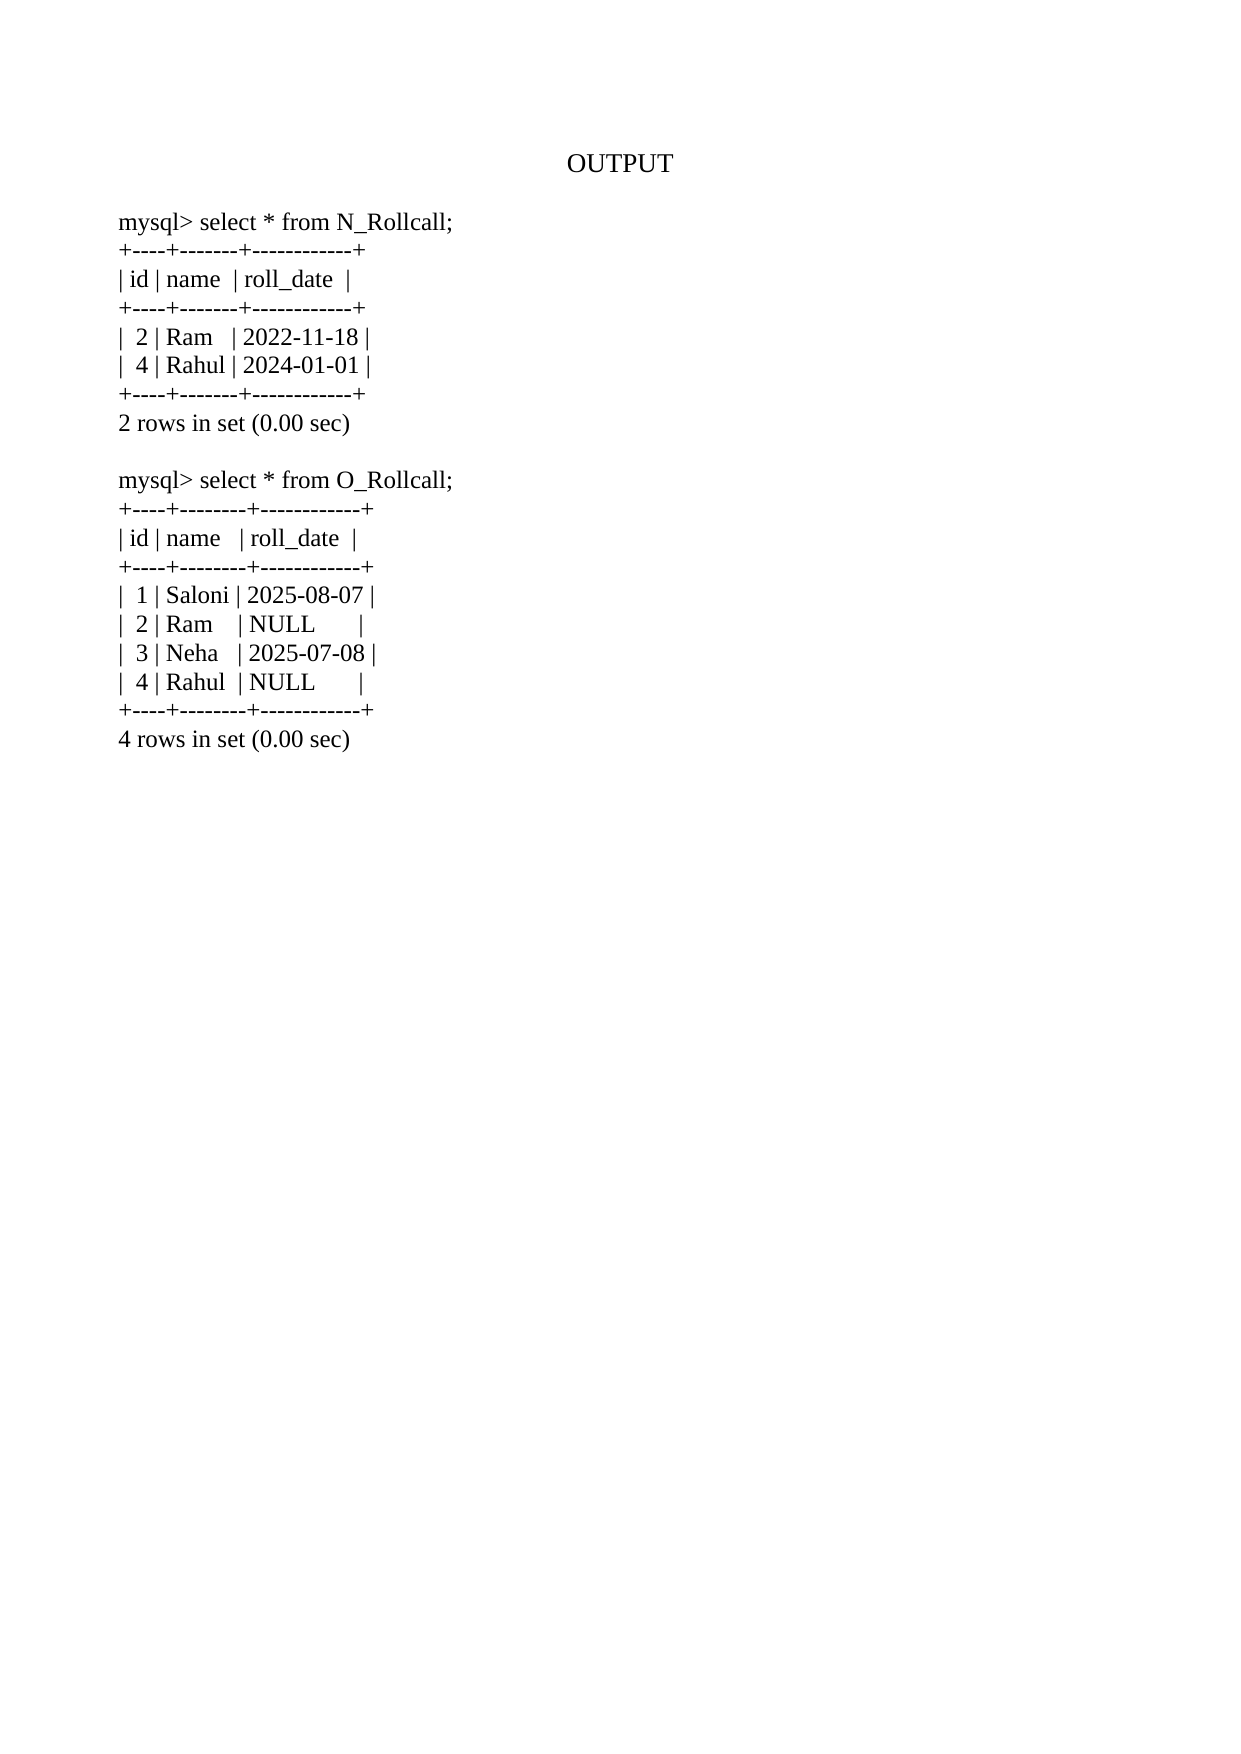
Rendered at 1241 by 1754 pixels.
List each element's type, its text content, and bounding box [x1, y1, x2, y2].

text +----+-------+------------+ [118, 379, 1122, 408]
text mysql> select * from N_Rollcall; [118, 207, 1122, 236]
text 4 rows in set (0.00 sec) [118, 724, 1122, 753]
text +----+-------+------------+ [118, 293, 1122, 322]
text | 3 | Neha | 2025-07-08 | [118, 638, 1122, 667]
text +----+--------+------------+ [118, 552, 1122, 581]
text | 4 | Rahul | NULL | [118, 667, 1122, 696]
text | 2 | Ram | NULL | [118, 609, 1122, 638]
text +----+-------+------------+ [118, 236, 1122, 264]
text mysql> select * from O_Rollcall; [118, 466, 1122, 494]
text | 4 | Rahul | 2024-01-01 | [118, 351, 1122, 379]
text | id | name | roll_date | [118, 264, 1122, 293]
text OUTPUT [118, 147, 1122, 178]
text 2 rows in set (0.00 sec) [118, 408, 1122, 437]
text +----+--------+------------+ [118, 696, 1122, 724]
text +----+--------+------------+ [118, 494, 1122, 523]
text | id | name | roll_date | [118, 523, 1122, 552]
text | 1 | Saloni | 2025-08-07 | [118, 581, 1122, 609]
text | 2 | Ram | 2022-11-18 | [118, 322, 1122, 351]
